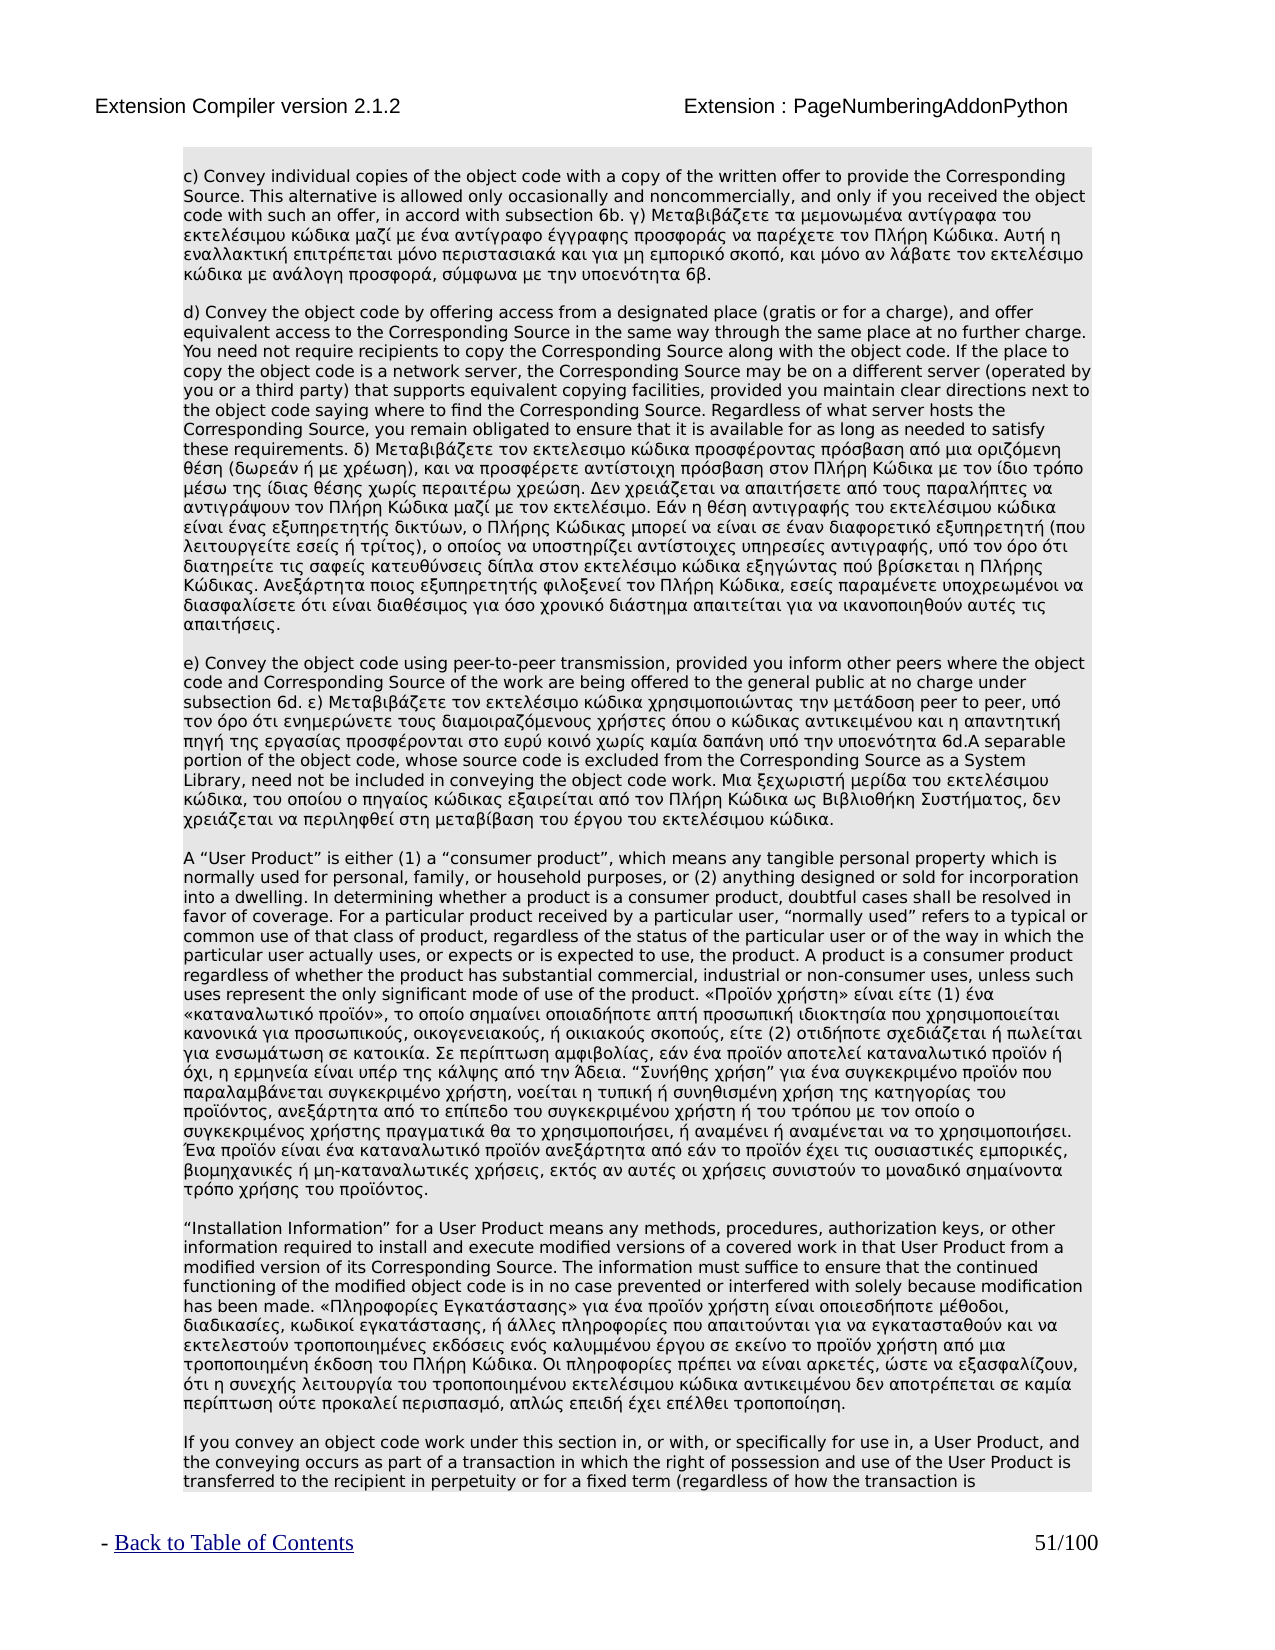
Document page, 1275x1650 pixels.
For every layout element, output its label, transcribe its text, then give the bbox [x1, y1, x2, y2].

text e) Convey the object code using peer-to-peer transmission, provided you inform other peers where the object code and Corresponding Source of the work are being offered to the general public at no charge under subsection 6d. ε) Μεταβιβάζετε τον εκτελέσιμο κώδικα χρησιμοποιώντας την μετάδοση peer to peer, υπό τον όρο ότι ενημερώνετε τους διαμοιραζόμενους χρήστες όπου ο κώδικας αντικειμένου και η απαντητική πηγή της εργασίας προσφέρονται στο ευρύ κοινό χωρίς καμία δαπάνη υπό την υποενότητα 6d. A separable portion of the object code, whose source code is excluded from the Corresponding Source as a System Library, need not be included in conveying the object code work. Μια ξεχωριστή μερίδα του εκτελέσιμου κώδικα, του οποίου ο πηγαίος κώδικας εξαιρείται από τον Πλήρη Κώδικα ως Βιβλιοθήκη Συστήματος, δεν χρειάζεται να περιληφθεί στη μεταβίβαση του έργου του εκτελέσιμου κώδικα. [183, 654, 1092, 829]
text c) Convey individual copies of the object code with a copy of the written offer to provide the Corresponding Source. This alternative is allowed only occasionally and noncommercially, and only if you received the object code with such an offer, in accord with subsection 6b. γ) Μεταβιβάζετε τα μεμονωμένα αντίγραφα του εκτελέσιμου κώδικα μαζί με ένα αντίγραφο έγγραφης προσφοράς να παρέχετε τον Πλήρη Κώδικα. Αυτή η εναλλακτική επιτρέπεται μόνο περιστασιακά και για μη εμπορικό σκοπό, και μόνο αν λάβατε τον εκτελέσιμο κώδικα με ανάλογη προσφορά, σύμφωνα με την υποενότητα 6β. [183, 167, 1092, 284]
text d) Convey the object code by offering access from a designated place (gratis or for a charge), and offer equivalent access to the Corresponding Source in the same way through the same place at no further charge. You need not require recipients to copy the Corresponding Source along with the object code. If the place to copy the object code is a network server, the Corresponding Source may be on a different server (operated by you or a third party) that supports equivalent copying facilities, provided you maintain clear directions next to the object code saying where to find the Corresponding Source. Regardless of what server hosts the Corresponding Source, you remain obligated to ensure that it is available for as long as needed to satisfy these requirements. δ) Μεταβιβάζετε τον εκτελεσιμο κώδικα προσφέροντας πρόσβαση από μια οριζόμενη θέση (δωρεάν ή με χρέωση), και να προσφέρετε αντίστοιχη πρόσβαση στον Πλήρη Κώδικα με τον ίδιο τρόπο μέσω της ίδιας θέσης χωρίς περαιτέρω χρεώση. Δεν χρειάζεται να απαιτήσετε από τους παραλήπτες να αντιγράψουν τον Πλήρη Κώδικα μαζί με τον εκτελέσιμο. Εάν η θέση αντιγραφής του εκτελέσιμου κώδικα είναι ένας εξυπηρετητής δικτύων, ο Πλήρης Κώδικας μπορεί να είναι σε έναν διαφορετικό εξυπηρετητή (που λειτουργείτε εσείς ή τρίτος), ο οποίος να υποστηρίζει αντίστοιχες υπηρεσίες αντιγραφής, υπό τον όρο ότι διατηρείτε τις σαφείς κατευθύνσεις δίπλα στον εκτελέσιμο κώδικα εξηγώντας πού βρίσκεται η Πλήρης Κώδικας. Ανεξάρτητα ποιος εξυπηρετητής φιλοξενεί τον Πλήρη Κώδικα, εσείς παραμένετε υποχρεωμένοι να διασφαλίσετε ότι είναι διαθέσιμος για όσο χρονικό διάστημα απαιτείται για να ικανοποιηθούν αυτές τις απαιτήσεις. [183, 303, 1092, 634]
text A “User Product” is either (1) a “consumer product”, which means any tangible personal property which is normally used for personal, family, or household purposes, or (2) anything designed or sold for incorporation into a dwelling. In determining whether a product is a consumer product, doubtful cases shall be resolved in favor of coverage. For a particular product received by a particular user, “normally used” refers to a typical or common use of that class of product, regardless of the status of the particular user or of the way in which the particular user actually uses, or expects or is expected to use, the product. A product is a consumer product regardless of whether the product has substantial commercial, industrial or non-consumer uses, unless such uses represent the only significant mode of use of the product. «Προϊόν χρήστη» είναι είτε (1) ένα «καταναλωτικό προϊόν», το οποίο σημαίνει οποιαδήποτε απτή προσωπική ιδιοκτησία που χρησιμοποιείται κανονικά για προσωπικούς, οικογενειακούς, ή οικιακούς σκοπούς, είτε (2) οτιδήποτε σχεδιάζεται ή πωλείται για ενσωμάτωση σε κατοικία. Σε περίπτωση αμφιβολίας, εάν ένα προϊόν αποτελεί καταναλωτικό προϊόν ή όχι, η ερμηνεία είναι υπέρ της κάλψης από την Άδεια. “Συνήθης χρήση” για ένα συγκεκριμένο προϊόν που παραλαμβάνεται συγκεκριμένο χρήστη, νοείται η τυπική ή συνηθισμένη χρήση της κατηγορίας του προϊόντος, ανεξάρτητα από το επίπεδο του συγκεκριμένου χρήστη ή του τρόπου με τον οποίο ο συγκεκριμένος χρήστης πραγματικά θα το χρησιμοποιήσει, ή αναμένει ή αναμένεται να το χρησιμοποιήσει. Ένα προϊόν είναι ένα καταναλωτικό προϊόν ανεξάρτητα από εάν το προϊόν έχει τις ουσιαστικές εμπορικές, βιομηχανικές ή μη-καταναλωτικές χρήσεις, εκτός αν αυτές οι χρήσεις συνιστούν το μοναδικό σημαίνοντα τρόπο χρήσης του προϊόντος. [183, 849, 1092, 1199]
text “Installation Information” for a User Product means any methods, procedures, authorization keys, or other information required to install and execute modified versions of a covered work in that User Product from a modified version of its Corresponding Source. The information must suffice to ensure that the continued functioning of the modified object code is in no case prevented or interfered with solely because modification has been made. «Πληροφορίες Εγκατάστασης» για ένα προϊόν χρήστη είναι οποιεσδήποτε μέθοδοι, διαδικασίες, κωδικοί εγκατάστασης, ή άλλες πληροφορίες που απαιτούνται για να εγκατασταθούν και να εκτελεστούν τροποποιημένες εκδόσεις ενός καλυμμένου έργου σε εκείνο το προϊόν χρήστη από μια τροποποιημένη έκδοση του Πλήρη Κώδικα. Οι πληροφορίες πρέπει να είναι αρκετές, ώστε να εξασφαλίζουν, ότι η συνεχής λειτουργία του τροποποιημένου εκτελέσιμου κώδικα αντικειμένου δεν αποτρέπεται σε καμία περίπτωση ούτε προκαλεί περισπασμό, απλώς επειδή έχει επέλθει τροποποίηση. [183, 1219, 1092, 1414]
text If you convey an object code work under this section in, or with, or specifically for use in, a User Product, and the conveying occurs as part of a transaction in which the right of possession and use of the User Product is transferred to the recipient in perpetuity or for a fixed term (regardless of how the transaction is [183, 1433, 1092, 1492]
